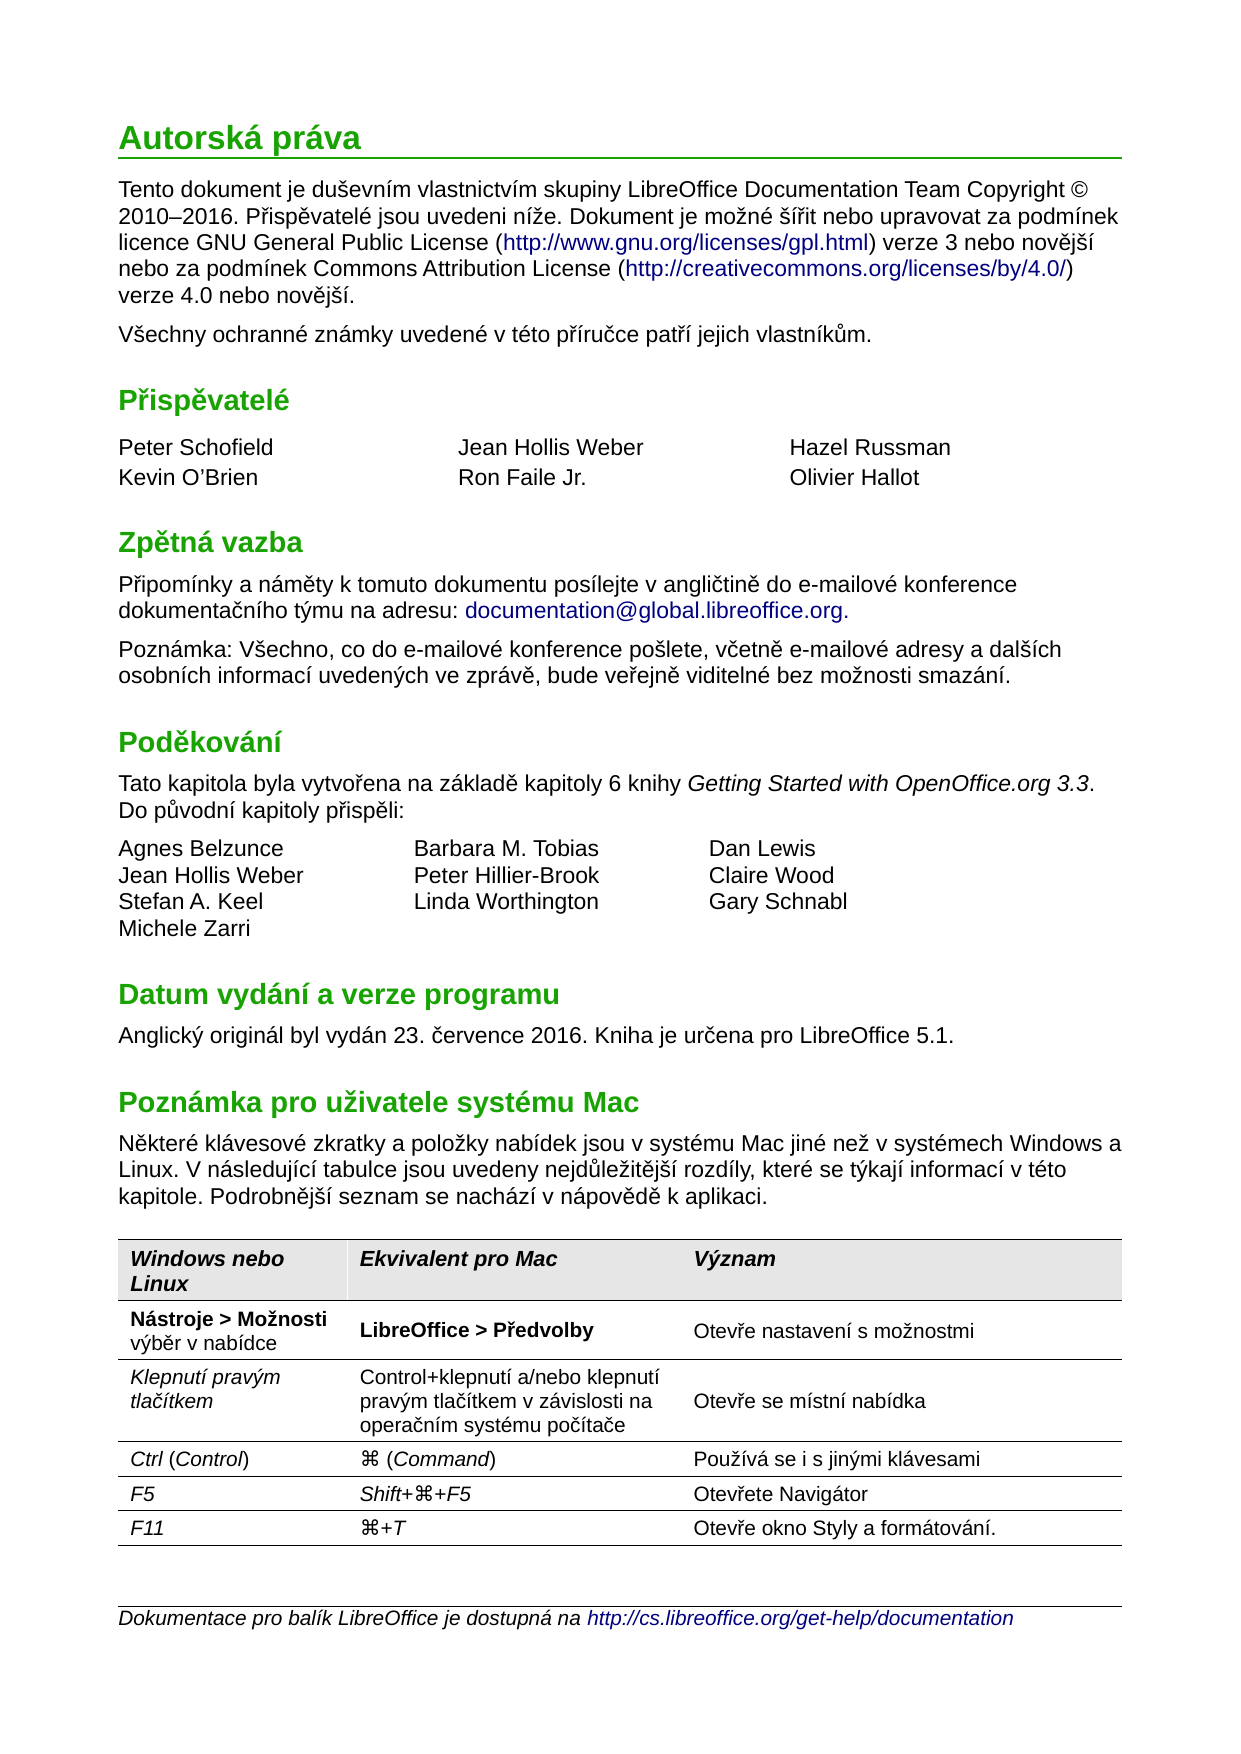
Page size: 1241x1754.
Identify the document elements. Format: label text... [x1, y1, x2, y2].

table_cell ⌘+T [348, 1511, 681, 1544]
table_cell Otevře okno Styly a formátování. [681, 1511, 1122, 1544]
table_header Hazel Russman [789, 434, 1122, 464]
table_cell Otevře se místní nabídka [681, 1360, 1122, 1441]
text Tato kapitola byla vytvořena na základě kapitoly 6 knihy Getting Started with OpenOffice.org 3.3. Do původní kapitoly přispěli: [118, 770, 1122, 823]
table_header Jean Hollis Weber [458, 434, 789, 464]
table_cell Klepnutí pravým tlačítkem [118, 1360, 347, 1441]
subtitle Poděkování [118, 725, 1122, 758]
subtitle Zpětná vazba [118, 526, 1122, 559]
subtitle Datum vydání a verze programu [118, 977, 1122, 1011]
table_header Význam [681, 1240, 1122, 1300]
table_cell Otevře nastavení s možnostmi [681, 1301, 1122, 1359]
text Agnes Belzunce Barbara M. Tobias Dan Lewis Jean Hollis Weber Peter Hillier-Brook Claire Wood Stefan A. Keel Linda Worthington Gary Schnabl Michele Zarri [118, 835, 1122, 941]
subtitle Přispěvatelé [118, 383, 1122, 417]
table_cell Otevřete Navigátor [681, 1477, 1122, 1510]
table_cell Control+klepnutí a/nebo klepnutí pravým tlačítkem v závislosti na operačním systému počítače [348, 1360, 681, 1441]
table_cell Nástroje > Možnosti výběr v nabídce [118, 1301, 347, 1359]
table_cell Olivier Hallot [789, 464, 1122, 490]
text Některé klávesové zkratky a položky nabídek jsou v systému Mac jiné než v systémech Windows a Linux. V následující tabulce jsou uvedeny nejdůležitější rozdíly, které se týkají informací v této kapitole. Podrobnější seznam se nachází v nápovědě k aplikaci. [118, 1130, 1122, 1209]
text Anglický originál byl vydán 23. července 2016. Kniha je určena pro LibreOffice 5.1. [118, 1022, 1122, 1049]
table_cell Ron Faile Jr. [458, 464, 789, 490]
text Všechny ochranné známky uvedené v této příručce patří jejich vlastníkům. [118, 321, 1122, 347]
table_cell LibreOffice > Předvolby [348, 1301, 681, 1359]
table_header Peter Schofield [118, 434, 458, 464]
table_cell ⌘ (Command) [348, 1442, 681, 1476]
table_header Windows nebo Linux [118, 1240, 347, 1300]
text Připomínky a náměty k tomuto dokumentu posílejte v angličtině do e-mailové konference dokumentačního týmu na adresu: documentation@global.libreoffice.org. [118, 571, 1122, 623]
table_cell F5 [118, 1477, 347, 1510]
table_header Ekvivalent pro Mac [348, 1240, 681, 1300]
table_cell Shift+⌘+F5 [348, 1477, 681, 1510]
subtitle Autorská práva [118, 118, 1122, 157]
table_cell Kevin O’Brien [118, 464, 458, 490]
text Poznámka: Všechno, co do e-mailové konference pošlete, včetně e-mailové adresy a dalších osobních informací uvedených ve zprávě, bude veřejně viditelné bez možnosti smazání. [118, 636, 1122, 689]
table_cell Ctrl (Control) [118, 1442, 347, 1476]
table_cell F11 [118, 1511, 347, 1544]
text Tento dokument je duševním vlastnictvím skupiny LibreOffice Documentation Team Copyright © 2010–2016. Přispěvatelé jsou uvedeni níže. Dokument je možné šířit nebo upravovat za podmínek licence GNU General Public License (http://www.gnu.org/licenses/gpl.html) verze 3 nebo novější nebo za podmínek Commons Attribution License (http://creativecommons.org/licenses/by/4.0/) verze 4.0 nebo novější. [118, 176, 1122, 308]
subtitle Poznámka pro uživatele systému Mac [118, 1085, 1122, 1118]
table_cell Používá se i s jinými klávesami [681, 1442, 1122, 1476]
